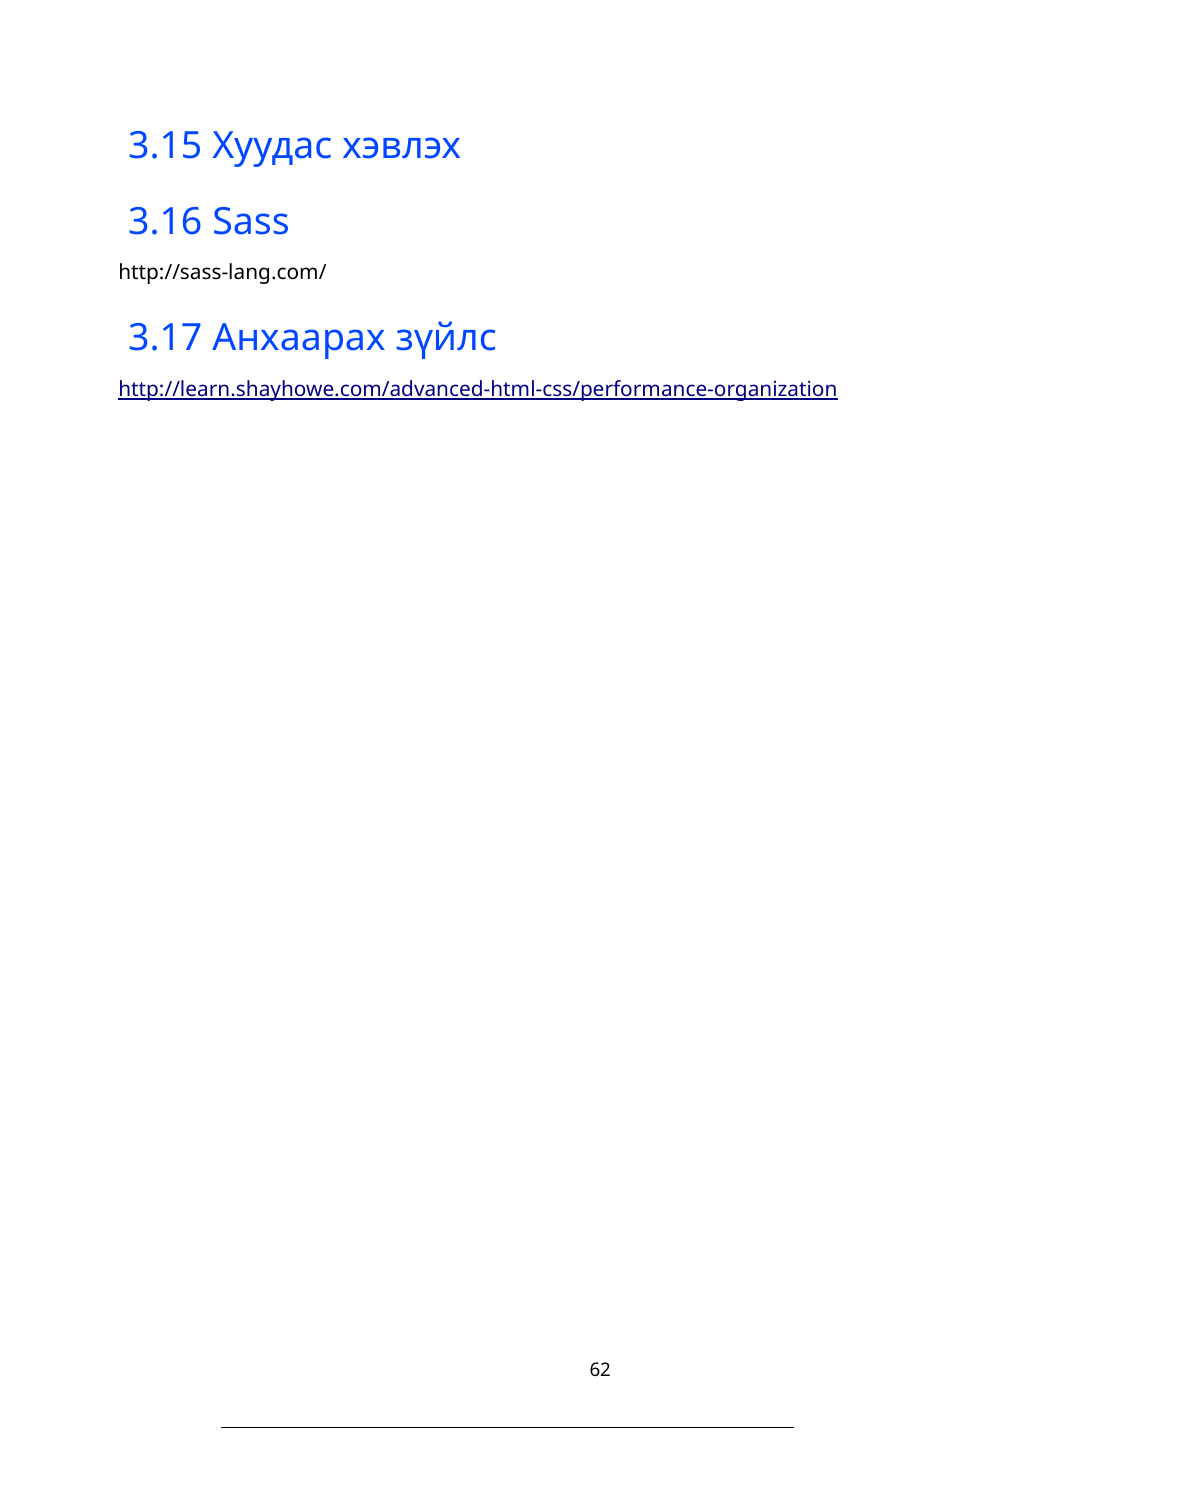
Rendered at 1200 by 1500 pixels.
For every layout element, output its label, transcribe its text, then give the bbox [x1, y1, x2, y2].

subtitle Хуудас хэвлэх [118, 118, 1082, 169]
text http://sass-lang.com/ [118, 257, 1082, 286]
subtitle Анхаарах зүйлс [118, 311, 1082, 362]
text http://learn.shayhowe.com/advanced-html-css/performance-organization [118, 374, 1082, 402]
subtitle Sass [118, 194, 1082, 245]
